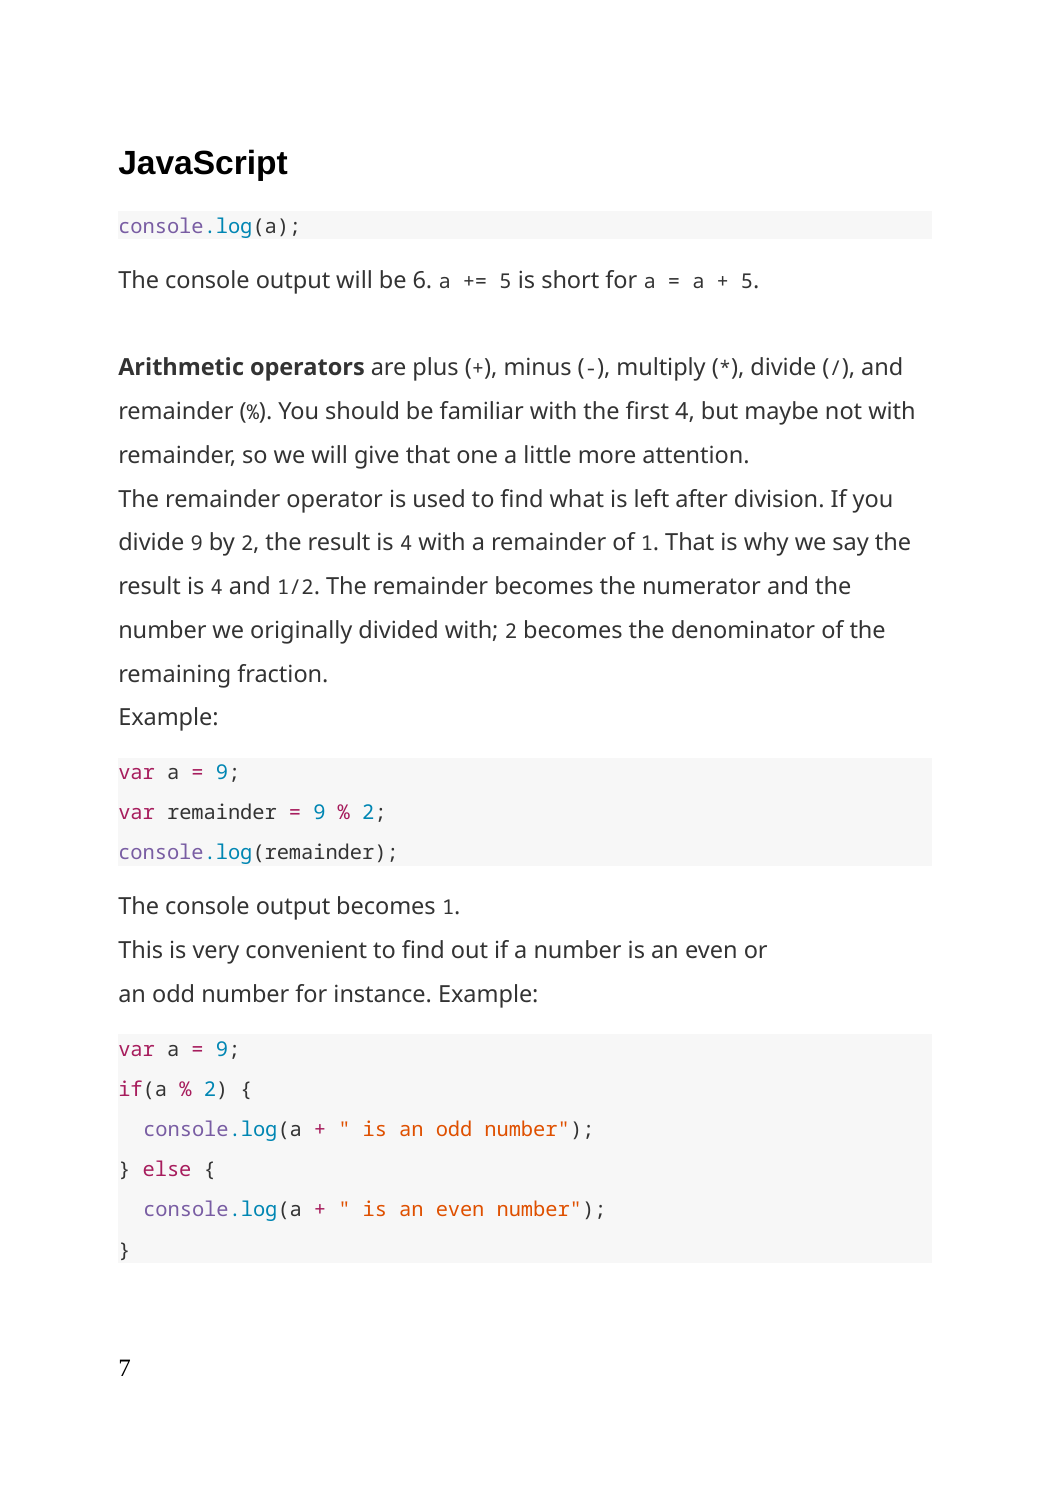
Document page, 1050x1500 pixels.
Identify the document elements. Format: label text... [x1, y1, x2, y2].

text The console output will be 6. a += 5 is short for a = a + 5. [118, 251, 932, 295]
text console.log(remainder); [118, 838, 932, 866]
text console.log(a + " is an even number"); [118, 1195, 932, 1223]
text if(a % 2) { [118, 1074, 932, 1102]
text console.log(a); [118, 211, 932, 239]
text console.log(a + " is an odd number"); [118, 1114, 932, 1142]
text var remainder = 9 % 2; [118, 798, 932, 825]
text The remainder operator is used to find what is left after division. If you divide 9 by 2, the result is 4 with a remainder of 1. That is why we say the result is 4 and 1/2. The remainder becomes the numerator and the number we originally divided with; 2 becomes the denominator of the remaining fraction. [118, 470, 932, 689]
text var a = 9; [118, 1034, 932, 1062]
text The console output becomes 1. [118, 878, 932, 922]
text } else { [118, 1155, 932, 1183]
text var a = 9; [118, 758, 932, 785]
text This is very convenient to find out if a number is an even or an odd number for instance. Example: [118, 922, 932, 1009]
text Arithmetic operators are plus (+), minus (-), multiply (*), divide (/), and remainder (%). You should be familiar with the first 4, but maybe not with remainder, so we will give that one a little more attention. [118, 339, 932, 470]
text Example: [118, 689, 932, 733]
text } [118, 1236, 932, 1263]
